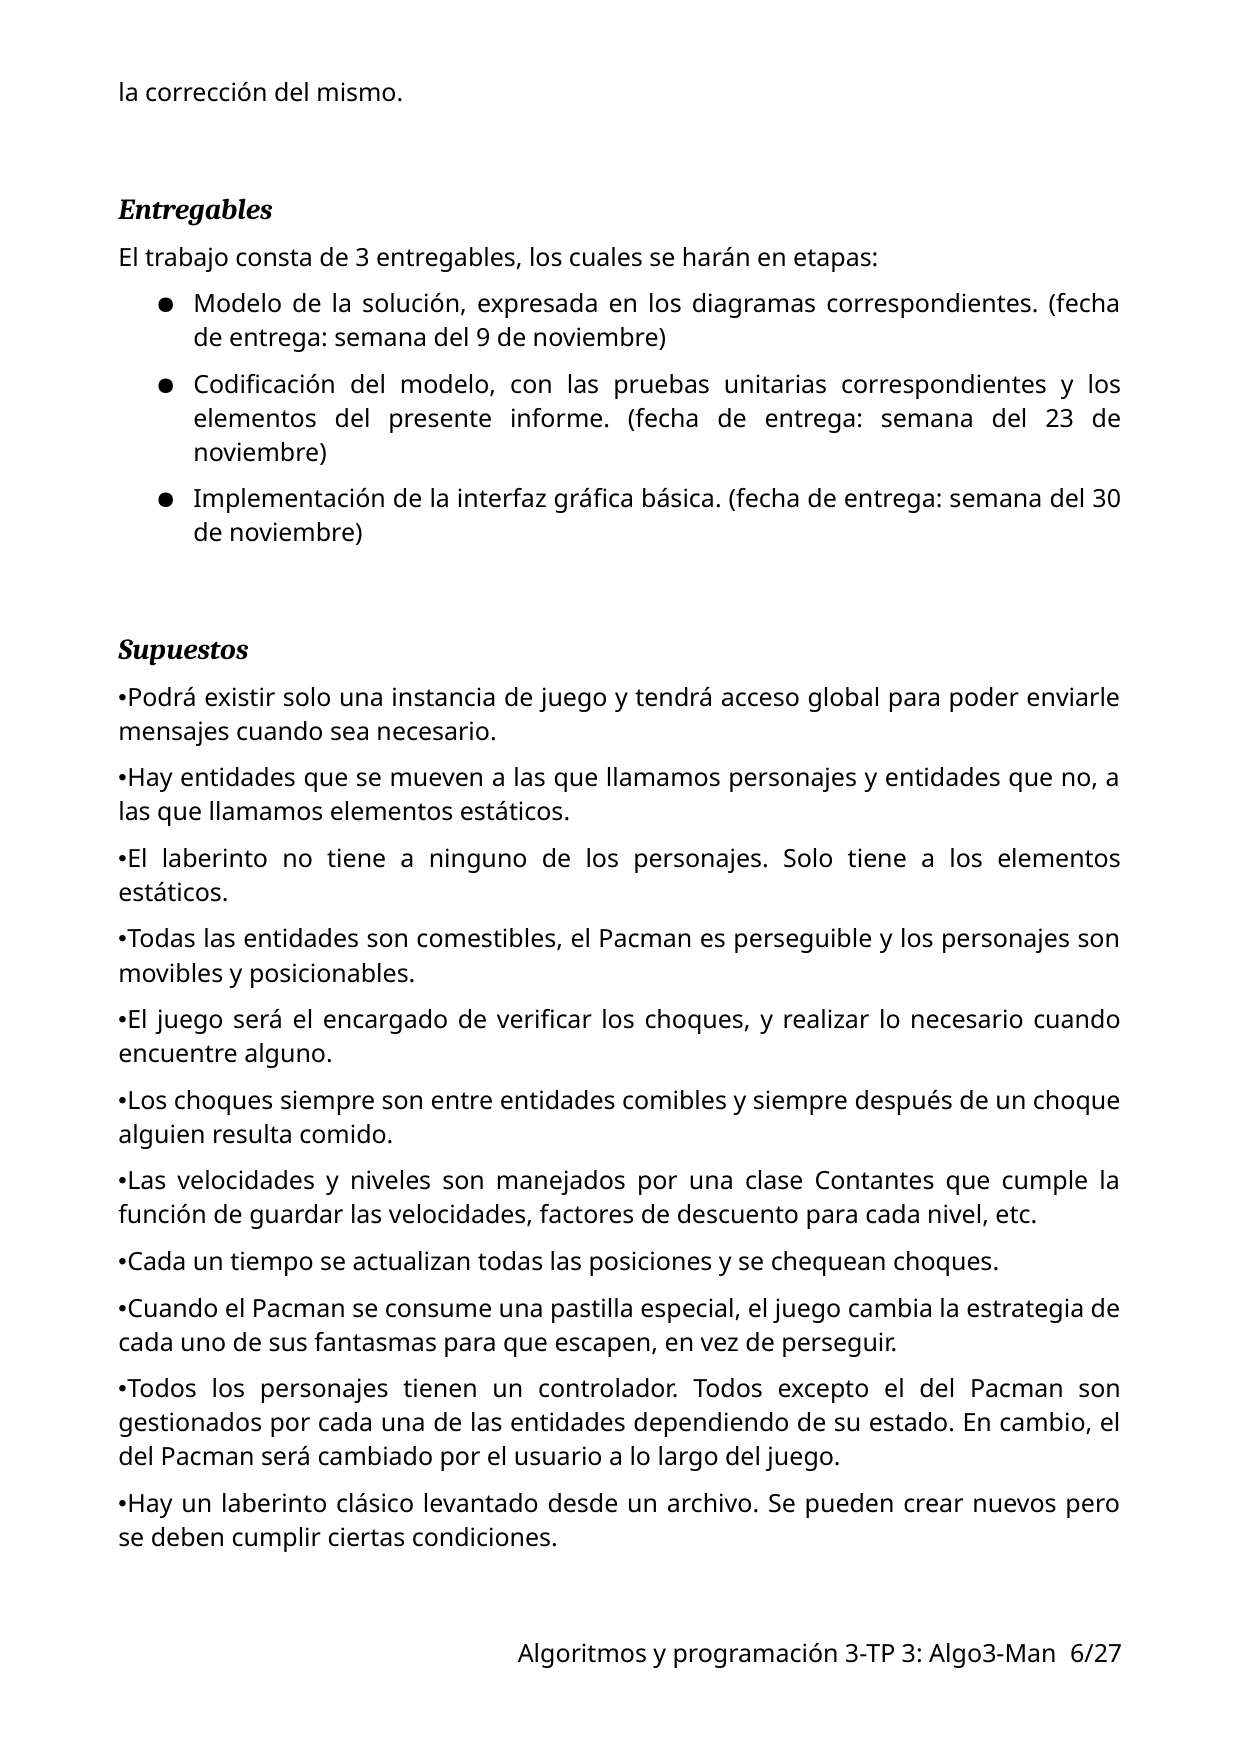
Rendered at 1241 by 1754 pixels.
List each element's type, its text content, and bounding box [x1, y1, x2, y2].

list Cuando el Pacman se consume una pastilla especial, el juego cambia la estrategia de cada uno de sus fantasmas para que escapen, en vez de perseguir. [118, 1290, 1122, 1358]
list Los choques siempre son entre entidades comibles y siempre después de un choque alguien resulta comido. [118, 1082, 1122, 1151]
list Hay un laberinto clásico levantado desde un archivo. Se pueden crear nuevos pero se deben cumplir ciertas condiciones. [118, 1486, 1122, 1554]
list El juego será el encargado de verificar los choques, y realizar lo necesario cuando encuentre alguno. [118, 1002, 1122, 1070]
list Codificación del modelo, con las pruebas unitarias correspondientes y los elementos del presente informe. (fecha de entrega: semana del 23 de noviembre) [156, 366, 1122, 468]
list Podrá existir solo una instancia de juego y tendrá acceso global para poder enviarle mensajes cuando sea necesario. [118, 679, 1122, 747]
list El laberinto no tiene a ninguno de los personajes. Solo tiene a los elementos estáticos. [118, 841, 1122, 909]
list Modelo de la solución, expresada en los diagramas correspondientes. (fecha de entrega: semana del 9 de noviembre) [156, 286, 1122, 354]
list Implementación de la interfaz gráfica básica. (fecha de entrega: semana del 30 de noviembre) [156, 481, 1122, 549]
text El trabajo consta de 3 entregables, los cuales se harán en etapas: [118, 239, 1122, 273]
list Las velocidades y niveles son manejados por una clase Contantes que cumple la función de guardar las velocidades, factores de descuento para cada nivel, etc. [118, 1163, 1122, 1231]
list Todos los personajes tienen un controlador. Todos excepto el del Pacman son gestionados por cada una de las entidades dependiendo de su estado. En cambio, el del Pacman será cambiado por el usuario a lo largo del juego. [118, 1371, 1122, 1473]
subtitle Entregables [118, 193, 1122, 227]
list Todas las entidades son comestibles, el Pacman es perseguible y los personajes son movibles y posicionables. [118, 921, 1122, 989]
subtitle Supuestos [118, 633, 1122, 667]
text la corrección del mismo. [118, 75, 1122, 109]
list Cada un tiempo se actualizan todas las posiciones y se chequean choques. [118, 1244, 1122, 1278]
list Hay entidades que se mueven a las que llamamos personajes y entidades que no, a las que llamamos elementos estáticos. [118, 760, 1122, 828]
